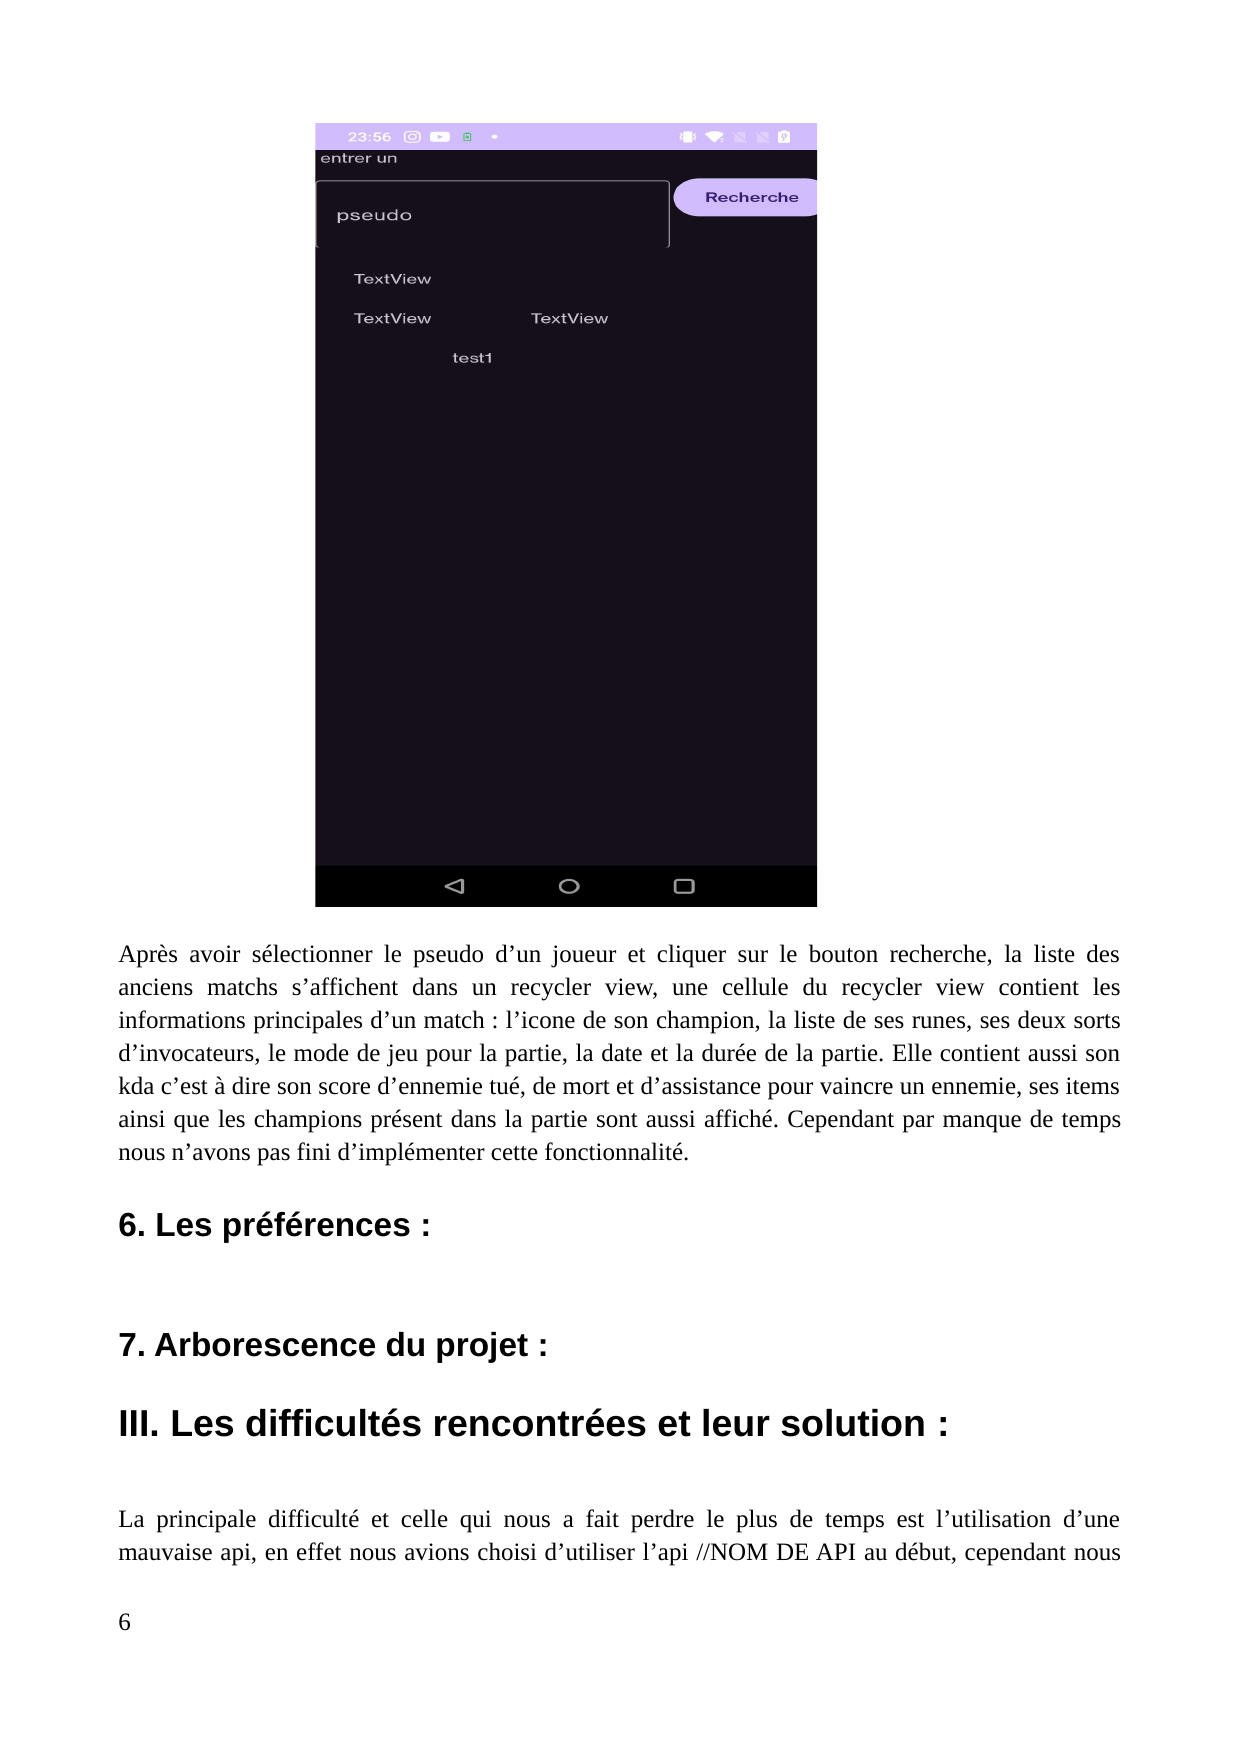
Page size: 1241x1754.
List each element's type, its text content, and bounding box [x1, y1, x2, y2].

subtitle 6. Les préférences : [118, 1206, 1122, 1244]
subtitle III. Les difficultés rencontrées et leur solution : [118, 1401, 1122, 1444]
picture [315, 123, 818, 907]
text Après avoir sélectionner le pseudo d’un joueur et cliquer sur le bouton recherche, la liste des anciens matchs s’affichent dans un recycler view, une cellule du recycler view contient les informations principales d’un match : l’icone de son champion, la liste de ses runes, ses deux sorts d’invocateurs, le mode de jeu pour la partie, la date et la durée de la partie. Elle contient aussi son kda c’est à dire son score d’ennemie tué, de mort et d’assistance pour vaincre un ennemie, ses items ainsi que les champions présent dans la partie sont aussi affiché. Cependant par manque de temps nous n’avons pas fini d’implémenter cette fonctionnalité. [118, 939, 1122, 1166]
subtitle 7. Arborescence du projet : [118, 1325, 1122, 1363]
text La principale difficulté et celle qui nous a fait perdre le plus de temps est l’utilisation d’une mauvaise api, en effet nous avions choisi d’utiliser l’api //NOM DE API au début, cependant nous [118, 1504, 1122, 1566]
